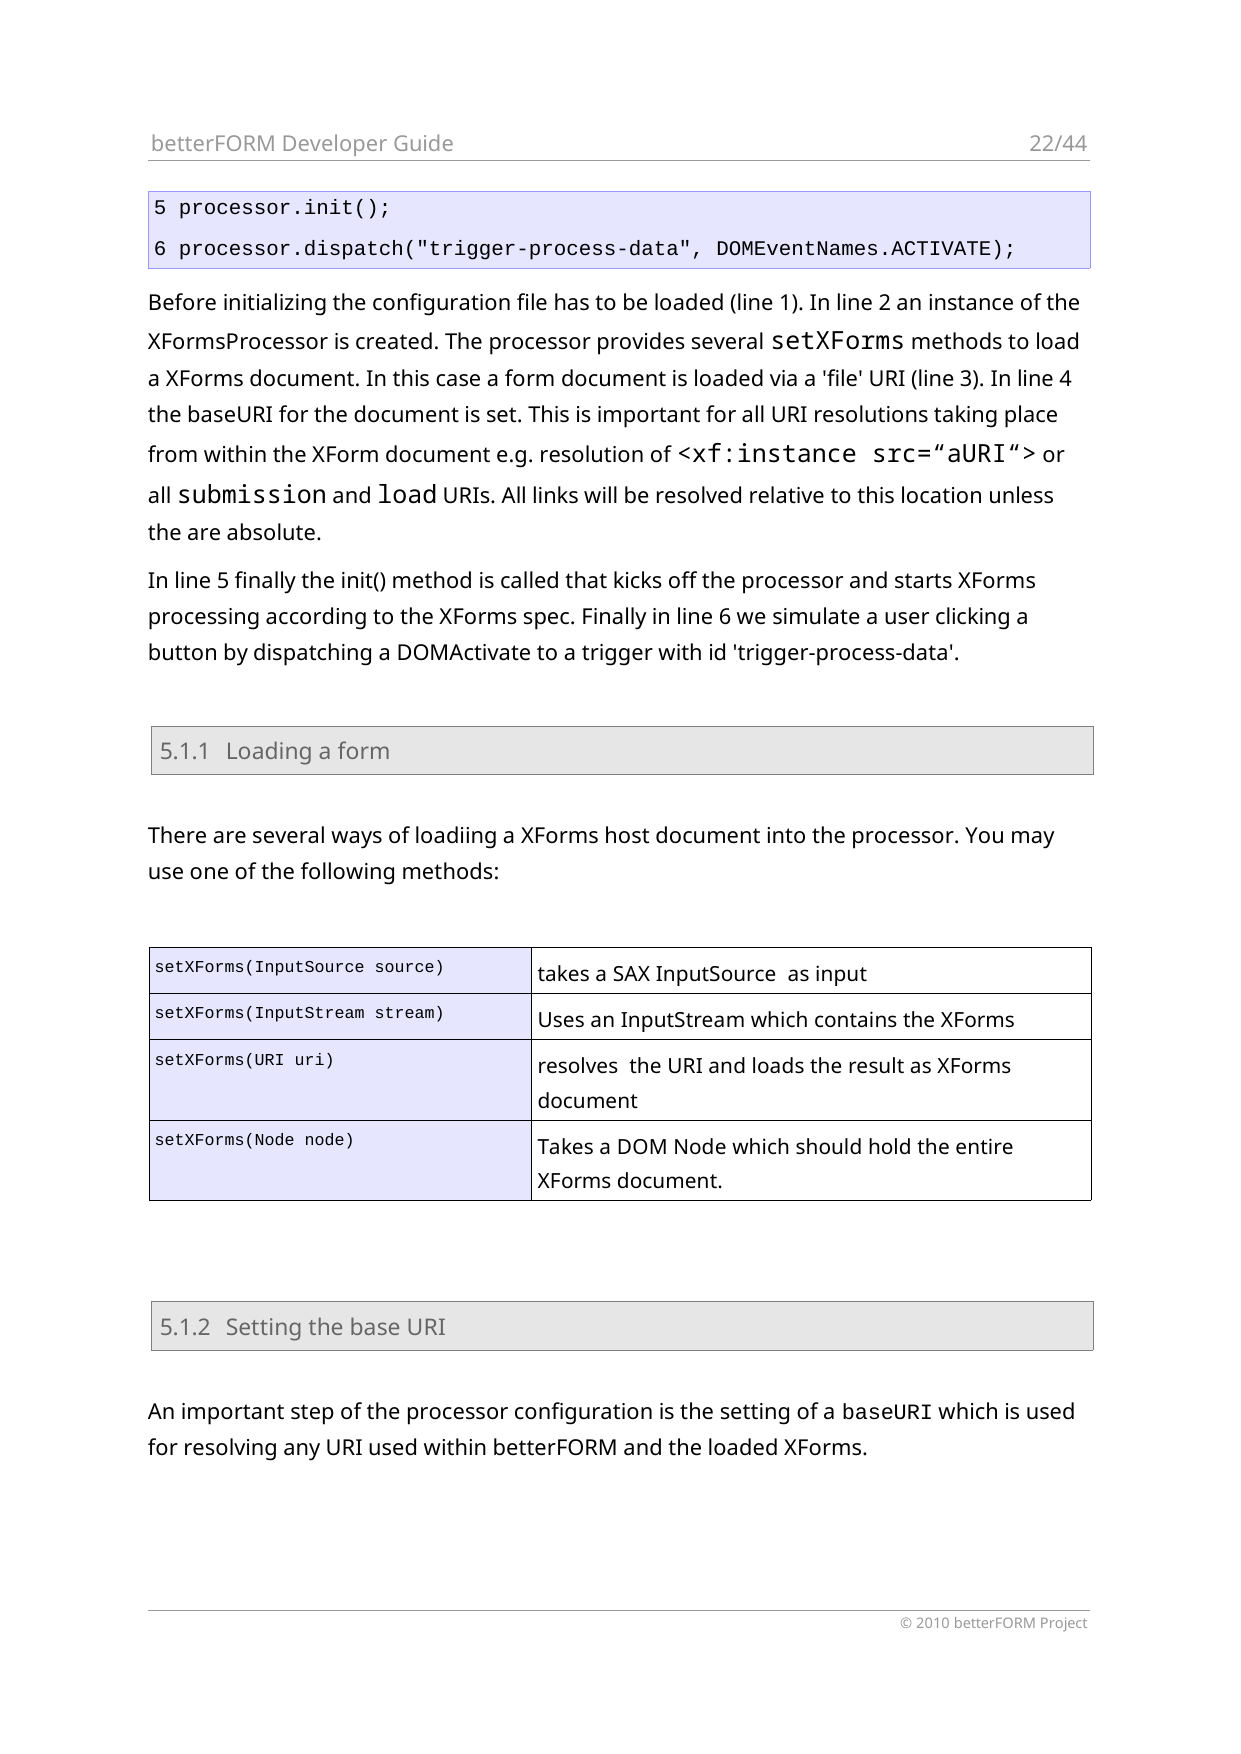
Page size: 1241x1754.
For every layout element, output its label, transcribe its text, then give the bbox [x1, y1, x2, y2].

table_cell Uses an InputStream which contains the XForms [532, 994, 1091, 1039]
text There are several ways of loadiing a XForms host document into the processor. You may use one of the following methods: [148, 820, 1090, 886]
text An important step of the processor configuration is the setting of a baseURI which is used for resolving any URI used within betterFORM and the loaded XForms. [148, 1396, 1090, 1462]
table_cell Takes a DOM Node which should hold the entire XForms document. [532, 1121, 1091, 1200]
text In line 5 finally the init() method is called that kicks off the processor and starts XForms processing according to the XForms spec. Finally in line 6 we simulate a user clicking a button by dispatching a DOMActivate to a trigger with id 'trigger-process-data'. [148, 565, 1090, 667]
table_cell setXForms(Node node) [150, 1121, 531, 1200]
text Before initializing the configuration file has to be loaded (line 1). In line 2 an instance of the XFormsProcessor is created. The processor provides several setXForms methods to load a XForms document. In this case a form document is loaded via a 'file' URI (line 3). In line 4 the baseURI for the document is set. This is important for all URI resolutions taking place from within the XForm document e.g. resolution of <xf:instance src=“aURI“> or all submission and load URIs. All links will be resolved relative to this location unless the are absolute. [148, 286, 1090, 546]
text 6 processor.dispatch("trigger-process-data", DOMEventNames.ACTIVATE); [149, 232, 1090, 268]
subtitle Setting the base URI [152, 1302, 1093, 1350]
table_header setXForms(InputSource source) [150, 948, 531, 993]
subtitle Loading a form [152, 727, 1093, 774]
table_cell setXForms(URI uri) [150, 1040, 531, 1120]
text 5 processor.init(); [149, 192, 1090, 221]
table_cell setXForms(InputStream stream) [150, 994, 531, 1039]
table_cell resolves the URI and loads the result as XForms document [532, 1040, 1091, 1120]
table_header takes a SAX InputSource as input [532, 948, 1091, 993]
